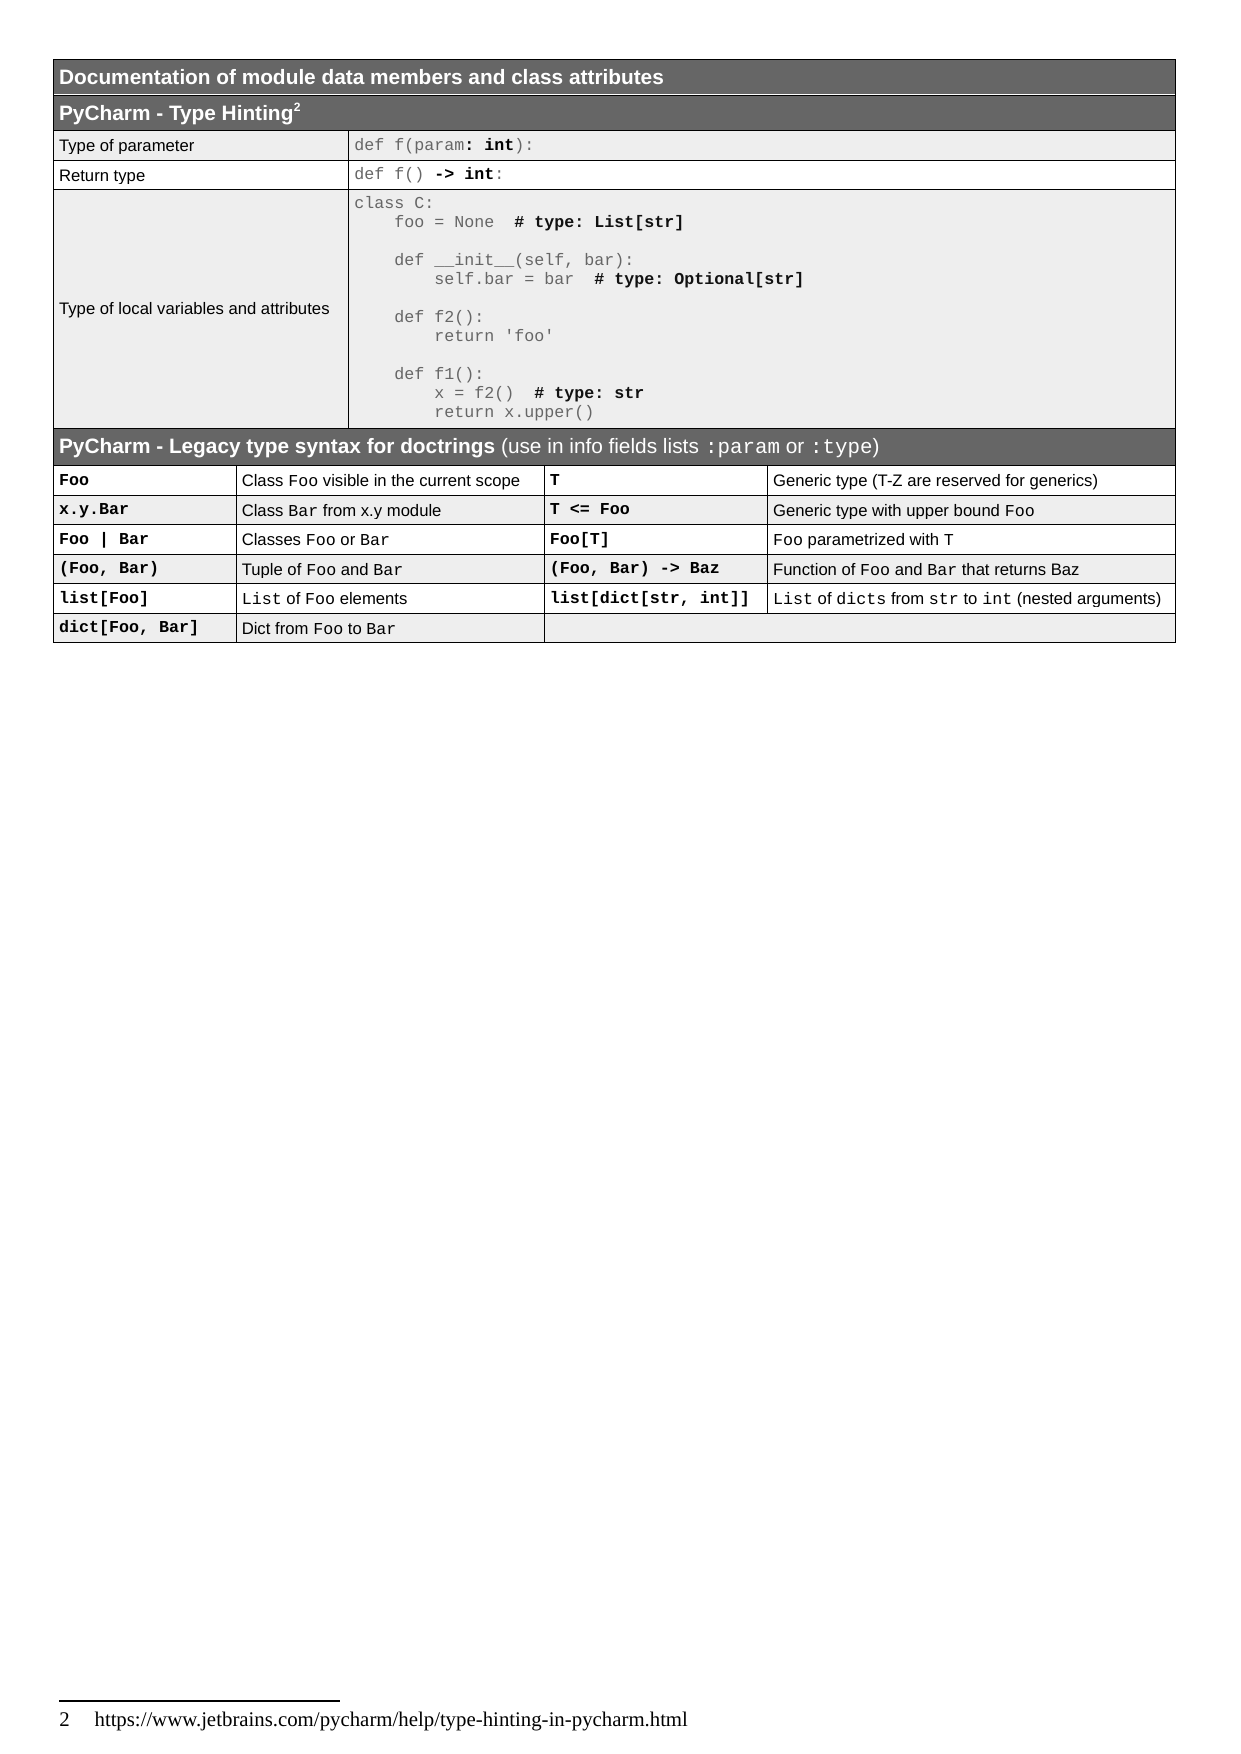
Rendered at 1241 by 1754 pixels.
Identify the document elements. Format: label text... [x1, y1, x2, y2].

table_cell T [545, 466, 767, 495]
table_cell def f(param: int): [349, 131, 1175, 160]
table_cell Generic type with upper bound Foo [768, 496, 1175, 524]
table_cell [545, 614, 1175, 642]
table_cell Return type [54, 161, 348, 189]
table_cell List of dicts from str to int (nested arguments) [768, 584, 1175, 613]
table_cell list[Foo] [54, 584, 236, 613]
table_header PyCharm - Legacy type syntax for doctrings (use in info fields lists :param or :type) [54, 429, 1175, 465]
table_cell Dict from Foo to Bar [237, 614, 544, 642]
table_cell class C: foo = None # type: List[str] def __init__(self, bar): self.bar = bar # type: Optional[str] def f2(): return 'foo' def f1(): x = f2() # type: str return x.upper() [349, 190, 1175, 428]
table_cell (Foo, Bar) [54, 555, 236, 583]
table_cell List of Foo elements [237, 584, 544, 613]
table_cell list[dict[str, int]] [545, 584, 767, 613]
table_cell Tuple of Foo and Bar [237, 555, 544, 583]
table_cell Class Foo visible in the current scope [237, 466, 544, 495]
table_cell Type of parameter [54, 131, 348, 160]
table_cell T <= Foo [545, 496, 767, 524]
table_cell x.y.Bar [54, 496, 236, 524]
table_cell Type of local variables and attributes [54, 190, 348, 428]
table_cell Foo | Bar [54, 525, 236, 554]
table_cell Foo parametrized with T [768, 525, 1175, 554]
table_cell Classes Foo or Bar [237, 525, 544, 554]
table_cell Foo[T] [545, 525, 767, 554]
table_cell dict[Foo, Bar] [54, 614, 236, 642]
table_cell Class Bar from x.y module [237, 496, 544, 524]
table_cell Function of Foo and Bar that returns Baz [768, 555, 1175, 583]
table_header Documentation of module data members and class attributes [54, 60, 1175, 94]
table_header PyCharm - Type Hinting [54, 96, 1175, 130]
table_cell Generic type (T-Z are reserved for generics) [768, 466, 1175, 495]
table_cell (Foo, Bar) -> Baz [545, 555, 767, 583]
table_cell def f() -> int: [349, 161, 1175, 189]
table_cell Foo [54, 466, 236, 495]
